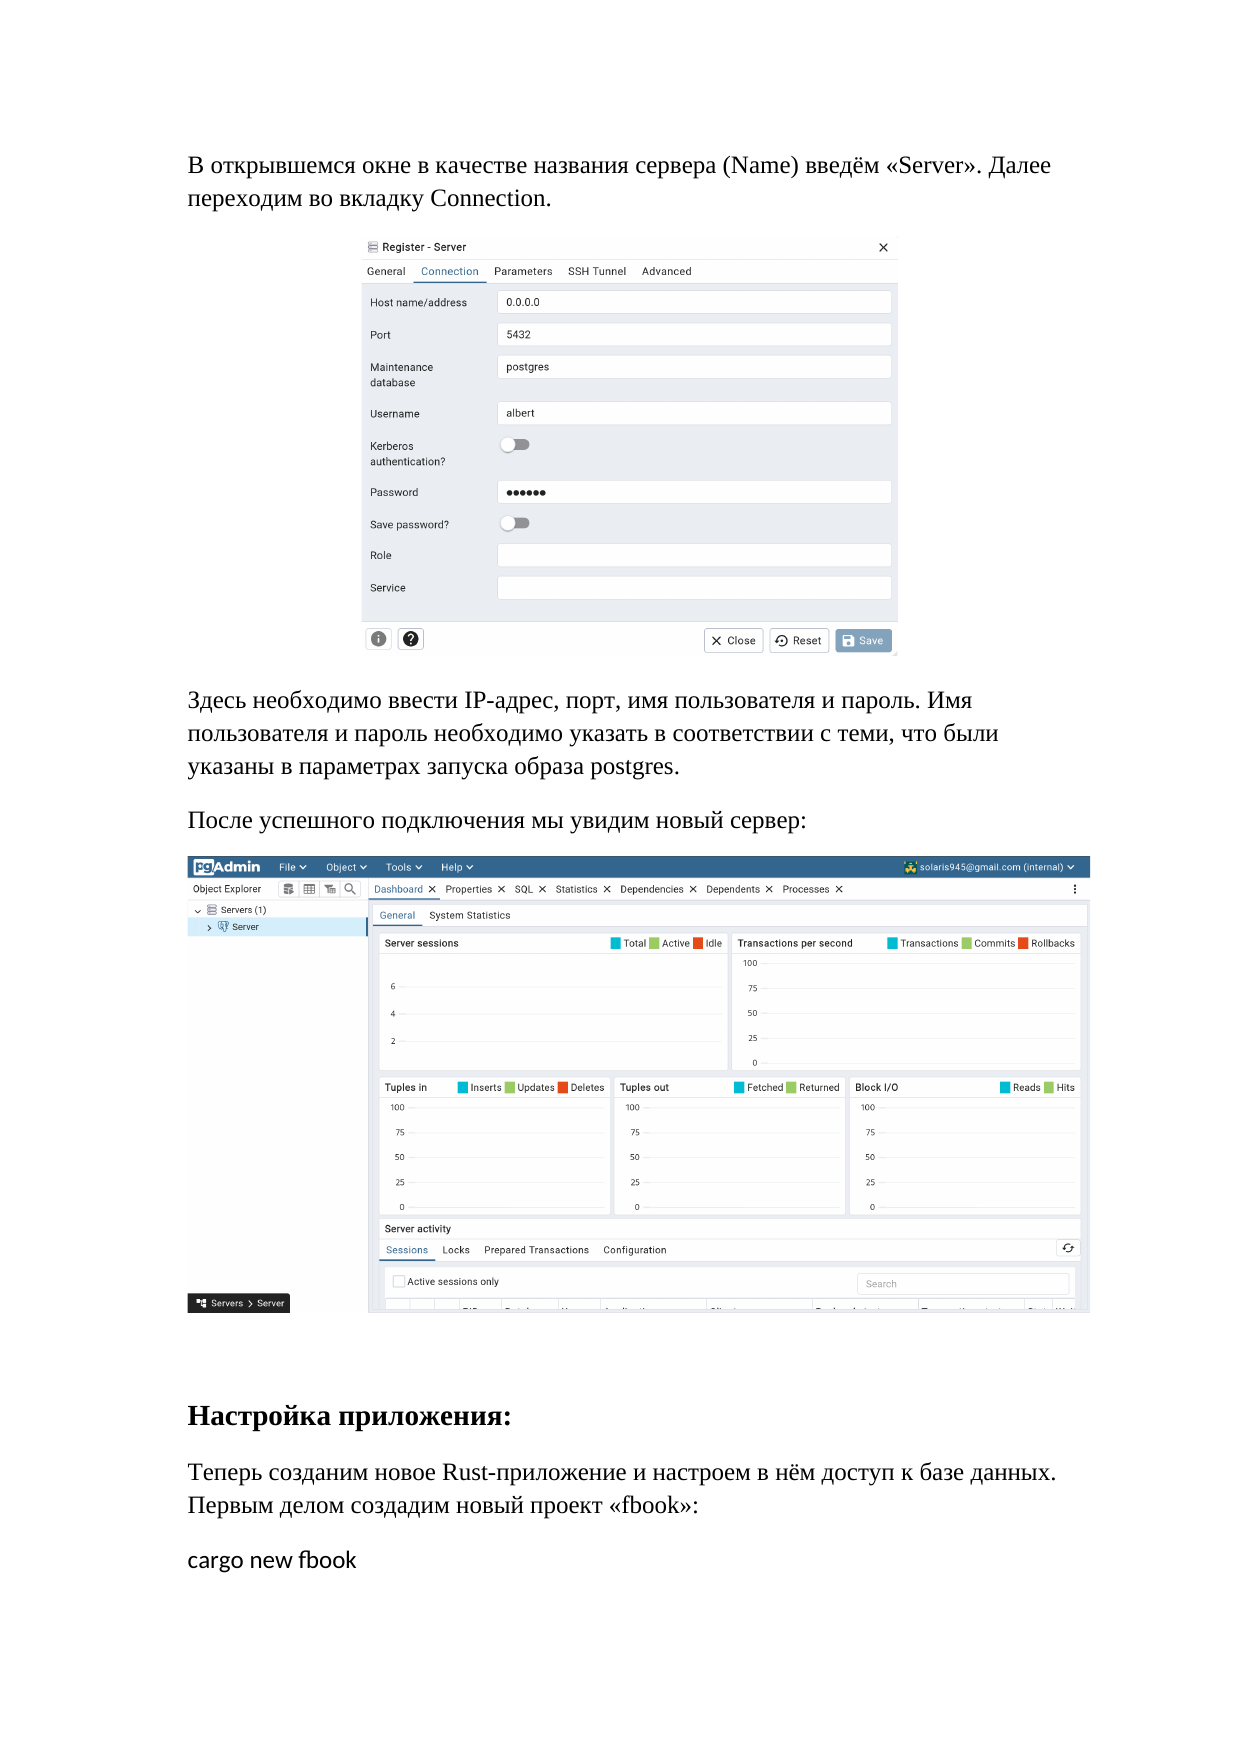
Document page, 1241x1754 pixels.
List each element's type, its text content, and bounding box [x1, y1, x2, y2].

text Настройка приложения: [187, 1398, 1090, 1431]
text В открывшемся окне в качестве названия сервера (Name) введём «Server». Далее переходим во вкладку Connection. [187, 150, 1090, 212]
text Здесь необходимо ввести IP-адрес, порт, имя пользователя и пароль. Имя пользователя и пароль необходимо указать в соответствии с теми, что были указаны в параметрах запуска образа postgres. [187, 237, 1090, 780]
text Теперь созданим новое Rust-приложение и настроем в нём доступ к базе данных. Первым делом создадим новый проект «fbook»: [187, 1457, 1090, 1519]
text cargo new fbook [187, 1544, 1090, 1574]
text После успешного подключения мы увидим новый сервер: [187, 805, 1090, 834]
picture [361, 236, 898, 656]
picture [187, 856, 1091, 1313]
